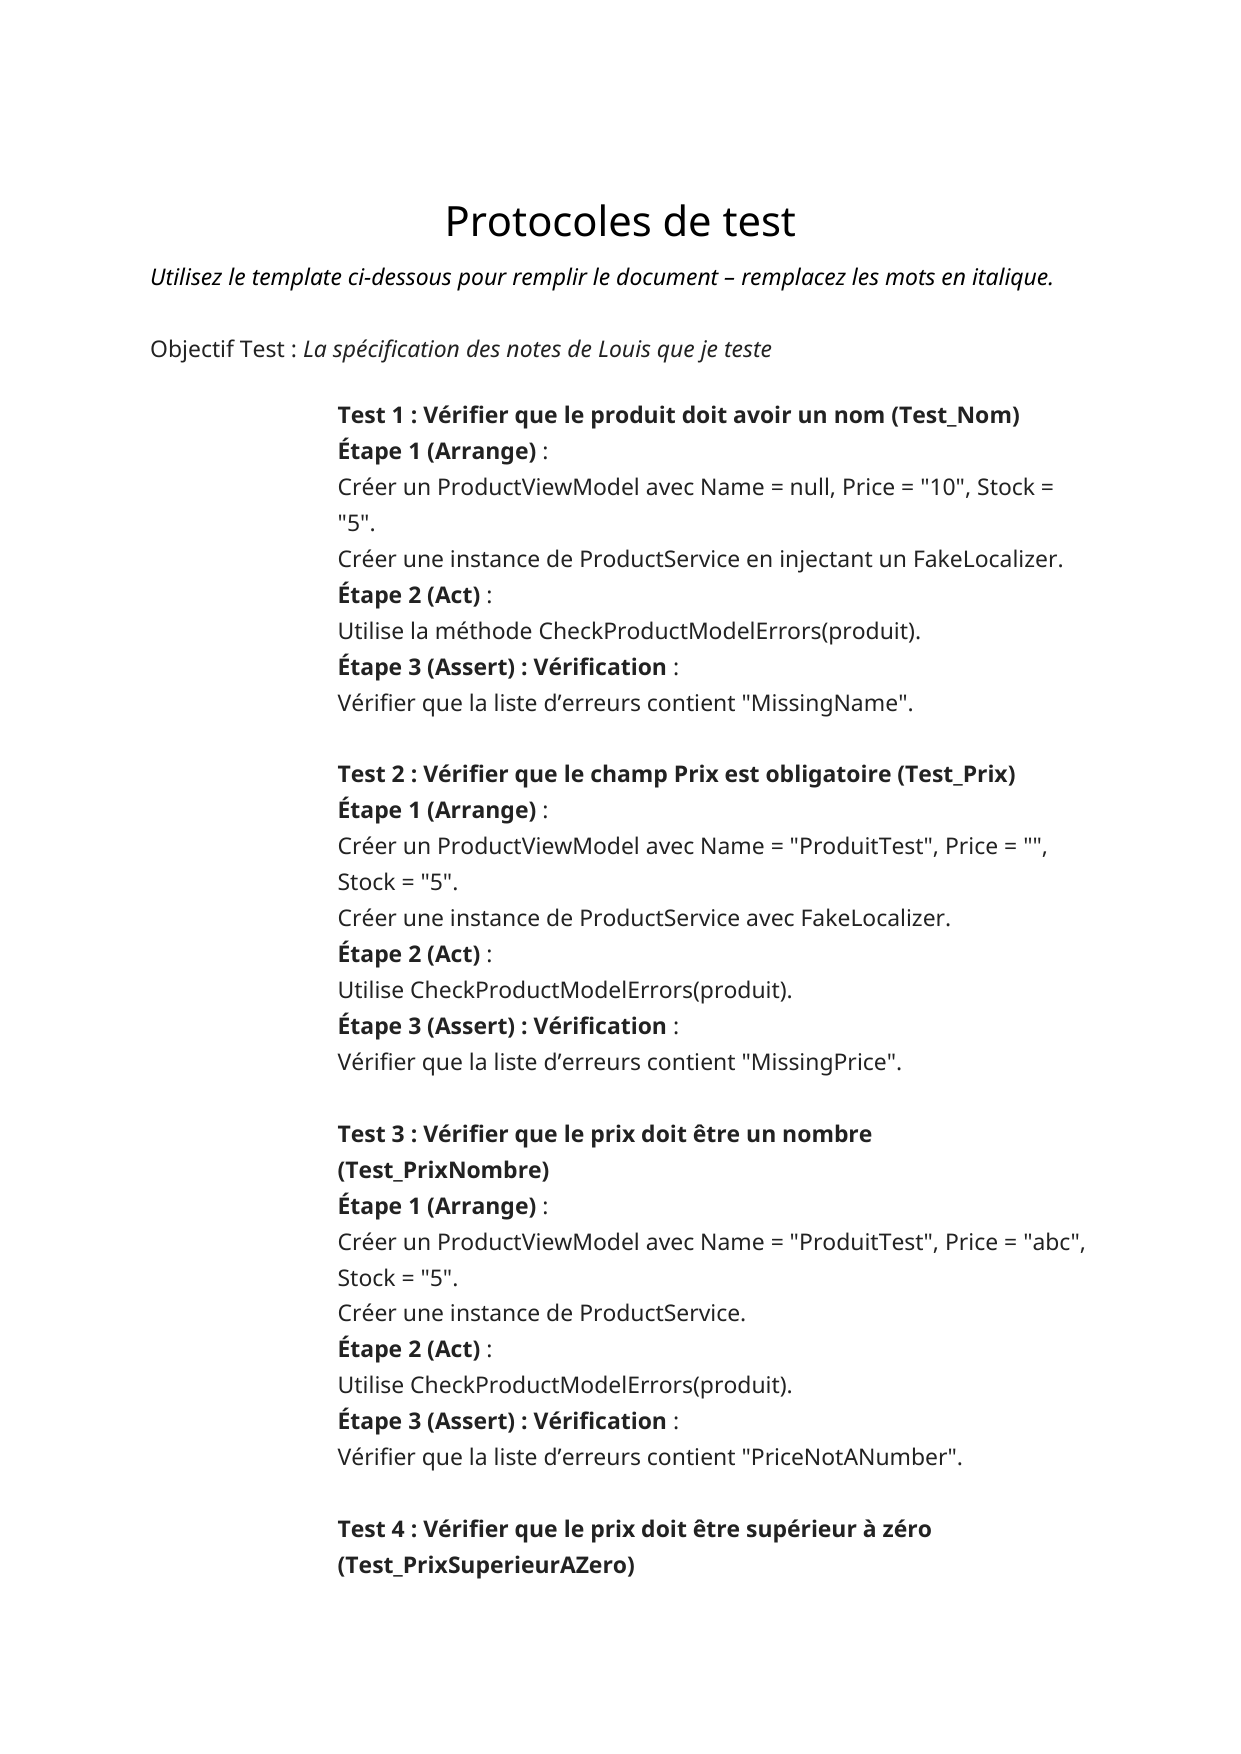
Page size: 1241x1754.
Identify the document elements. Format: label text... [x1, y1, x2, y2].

text Étape 1 (Arrange) : Créer un ProductViewModel avec Name = "ProduitTest", Price = "abc", Stock = "5". Créer une instance de ProductService. [337, 1189, 1090, 1329]
text Objectif Test : La spécification des notes de Louis que je teste [150, 333, 1090, 364]
text Étape 1 (Arrange) : Créer un ProductViewModel avec Name = null, Price = "10", Stock = "5". Créer une instance de ProductService en injectant un FakeLocalizer. [337, 435, 1090, 574]
subtitle Protocoles de test [150, 192, 1090, 248]
text Étape 3 (Assert) : Vérification : Vérifier que la liste d’erreurs contient "MissingName". [337, 651, 1090, 718]
text Étape 2 (Act) : Utilise CheckProductModelErrors(produit). [337, 1333, 1090, 1401]
text Utilisez le template ci-dessous pour remplir le document – remplacez les mots en italique. [150, 261, 1090, 292]
text Étape 2 (Act) : Utilise CheckProductModelErrors(produit). [337, 938, 1090, 1005]
text Étape 3 (Assert) : Vérification : Vérifier que la liste d’erreurs contient "PriceNotANumber". [337, 1405, 1090, 1472]
text Étape 3 (Assert) : Vérification : Vérifier que la liste d’erreurs contient "MissingPrice". [337, 1010, 1090, 1077]
text Étape 1 (Arrange) : Créer un ProductViewModel avec Name = "ProduitTest", Price = "", Stock = "5". Créer une instance de ProductService avec FakeLocalizer. [337, 794, 1090, 933]
text Étape 2 (Act) : Utilise la méthode CheckProductModelErrors(produit). [337, 579, 1090, 646]
text Test 4 : Vérifier que le prix doit être supérieur à zéro (Test_PrixSuperieurAZero) [337, 1513, 1090, 1580]
text Test 1 : Vérifier que le produit doit avoir un nom (Test_Nom) [337, 399, 1090, 430]
text Test 2 : Vérifier que le champ Prix est obligatoire (Test_Prix) [337, 758, 1090, 789]
text Test 3 : Vérifier que le prix doit être un nombre (Test_PrixNombre) [337, 1118, 1090, 1185]
